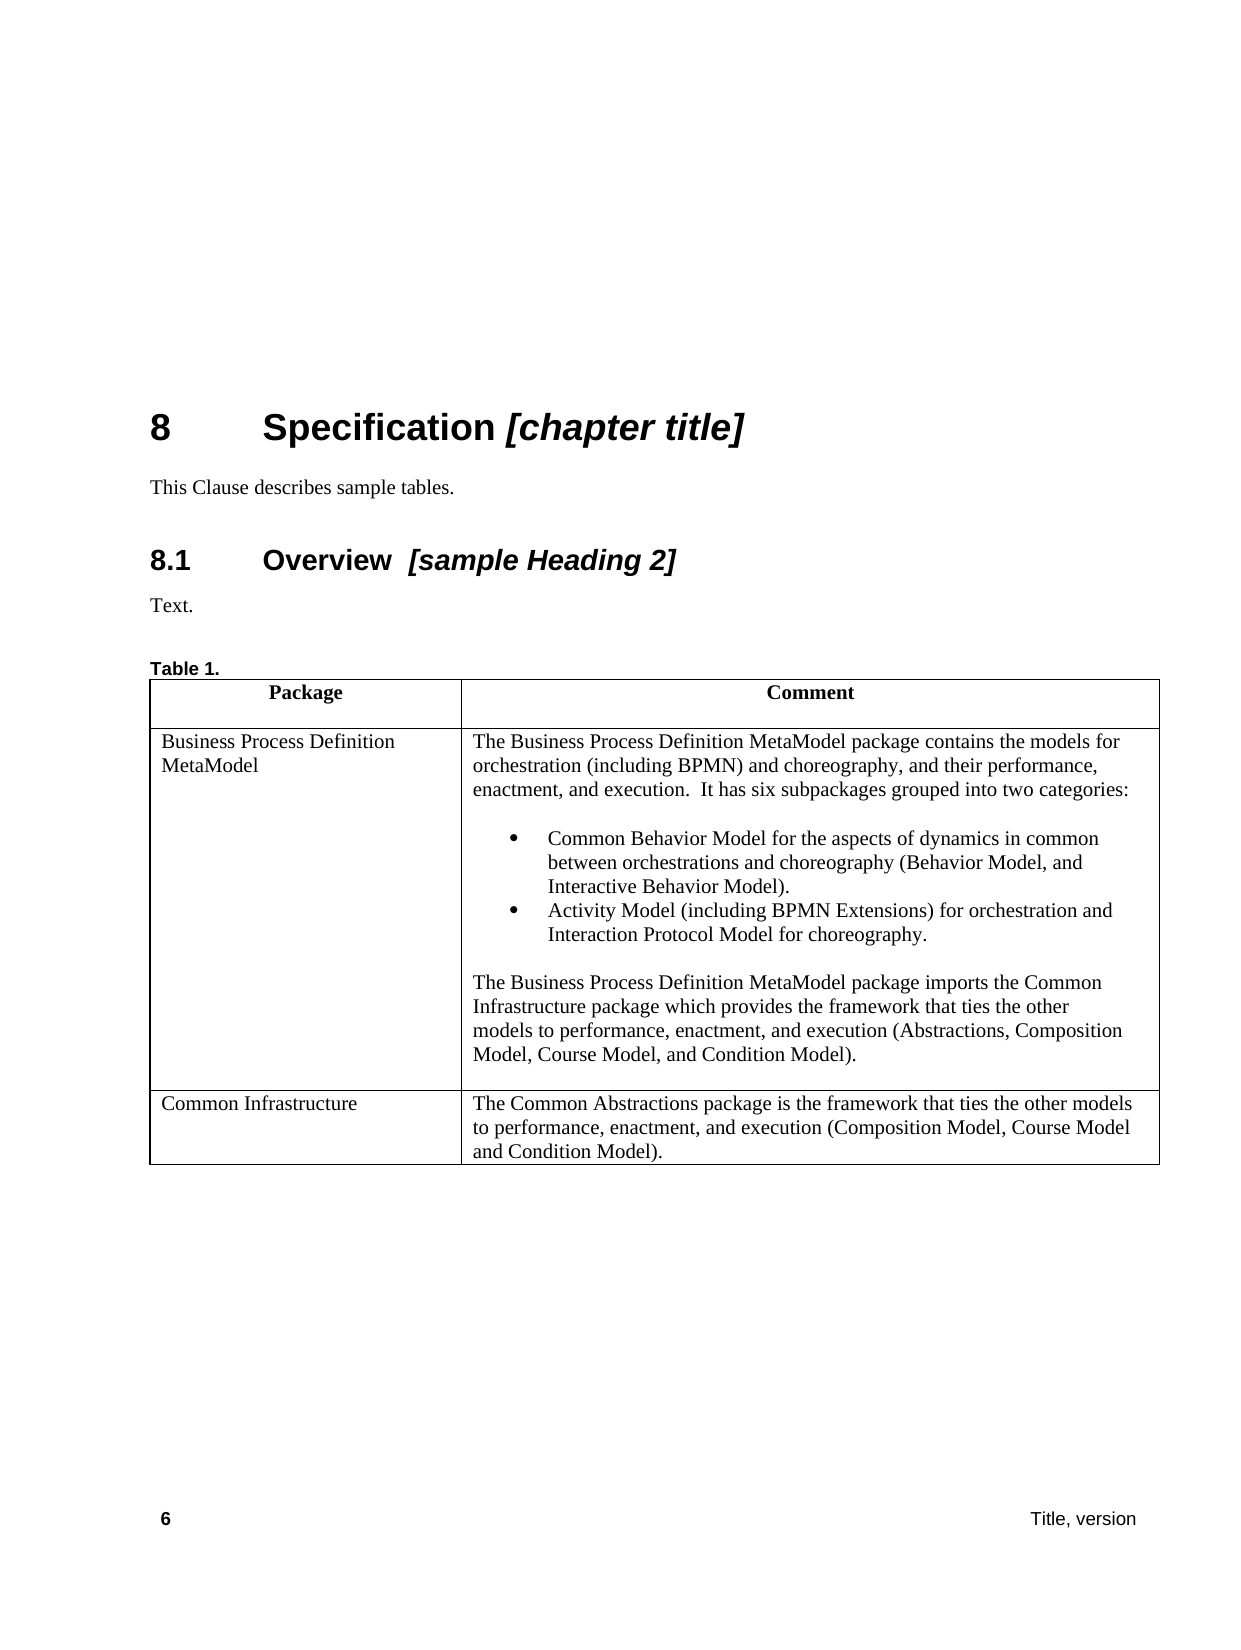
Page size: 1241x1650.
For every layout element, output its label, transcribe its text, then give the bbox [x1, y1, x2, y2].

table_cell The Business Process Definition MetaModel package contains the models for orchestration (including BPMN) and choreography, and their performance, enactment, and execution. It has six subpackages grouped into two categories: Common Behavior Model for the aspects of dynamics in common between orchestrations and choreography (Behavior Model, and Interactive Behavior Model). Activity Model (including BPMN Extensions) for orchestration and Interaction Protocol Model for choreography. The Business Process Definition MetaModel package imports the Common Infrastructure package which provides the framework that ties the other models to performance, enactment, and execution (Abstractions, Composition Model, Course Model, and Condition Model). [462, 729, 1159, 1090]
table_cell Business Process Definition MetaModel [151, 729, 461, 1090]
table_header Comment [462, 680, 1159, 728]
text Table 1. [150, 657, 1166, 679]
table_cell Common Infrastructure [151, 1091, 461, 1163]
subtitle Specification [chapter title] [150, 405, 1166, 448]
table_header Package [151, 680, 461, 728]
text This Clause describes sample tables. [150, 475, 1166, 499]
table_cell The Common Abstractions package is the framework that ties the other models to performance, enactment, and execution (Composition Model, Course Model and Condition Model). [462, 1091, 1159, 1163]
text Text. [150, 593, 1166, 617]
subtitle Overview [sample Heading 2] [150, 543, 1166, 576]
